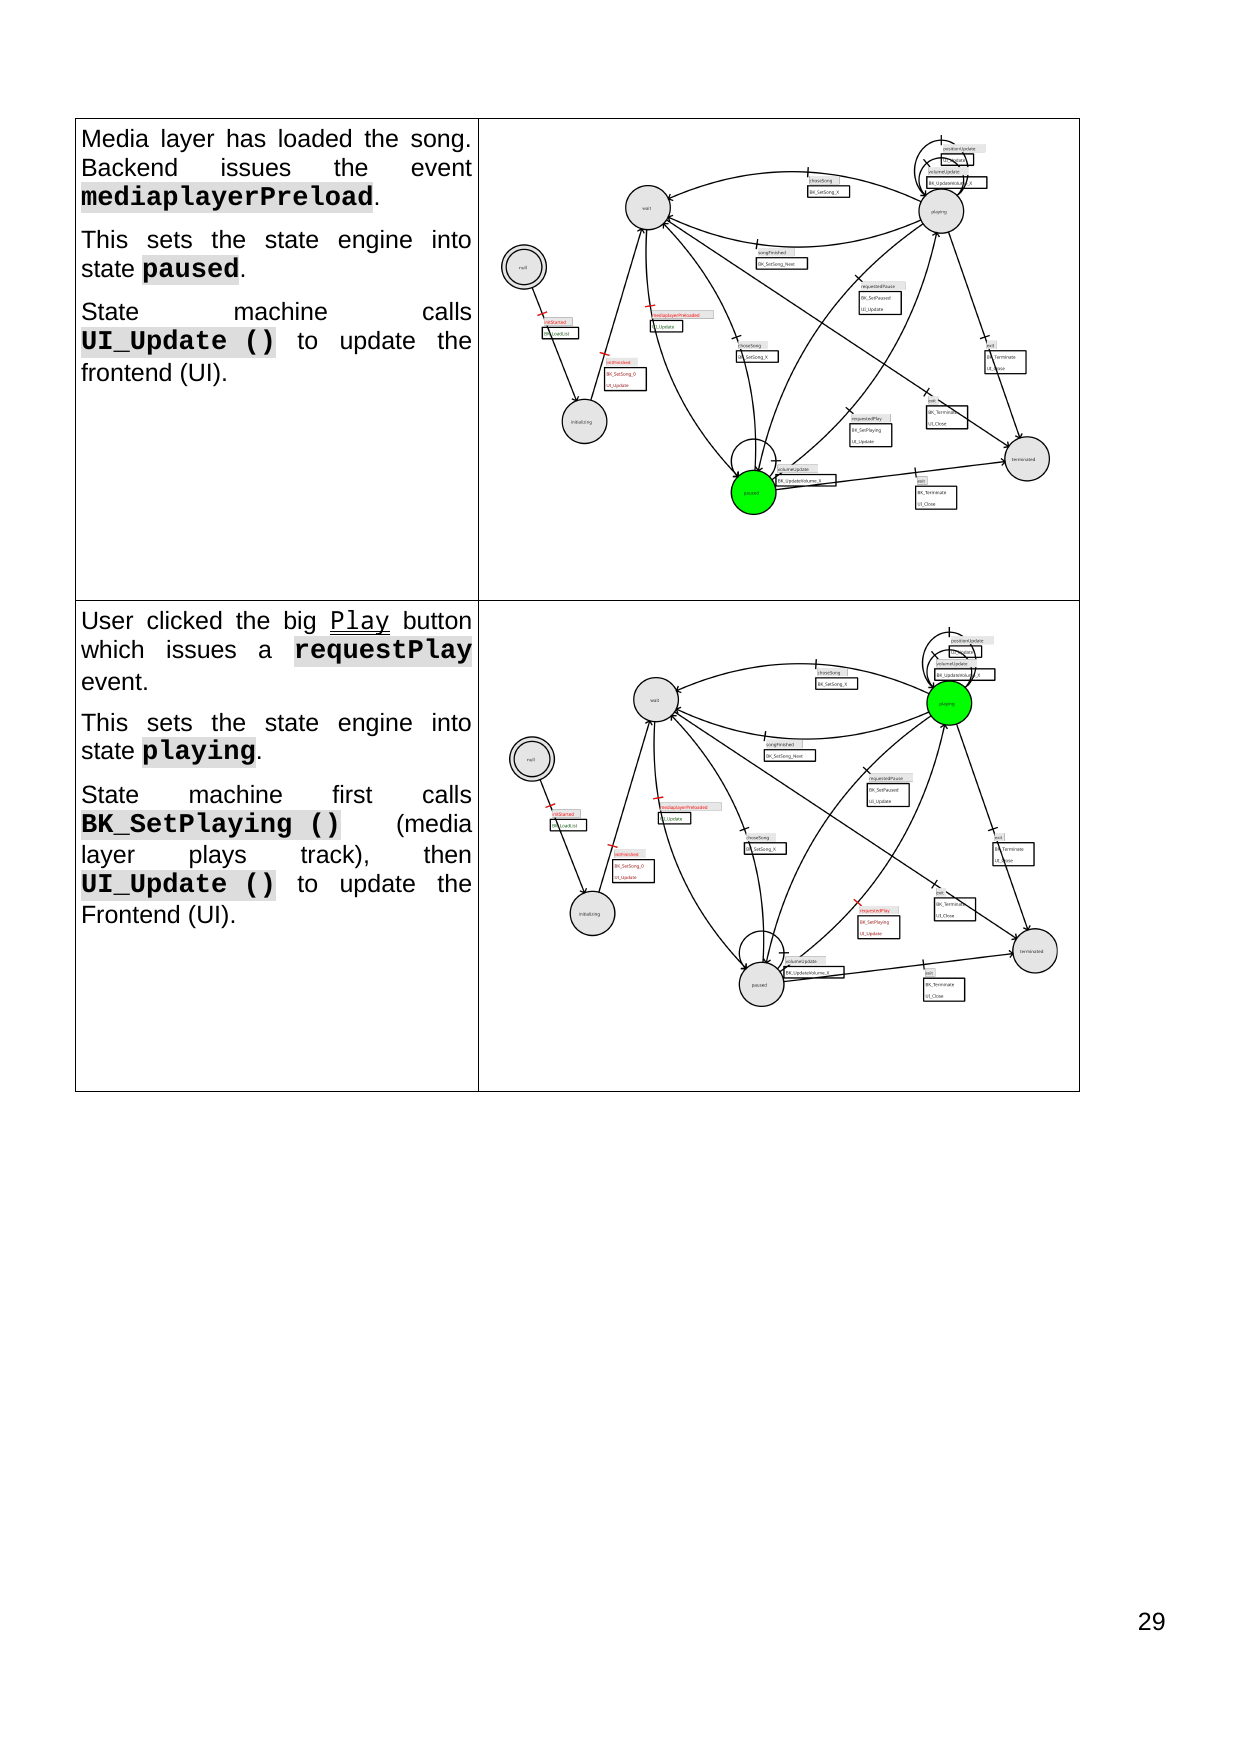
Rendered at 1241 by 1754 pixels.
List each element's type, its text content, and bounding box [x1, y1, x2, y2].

table_cell Media layer has loaded the song. Backend issues the event mediaplayerPreload. This sets the state engine into state paused. State machine calls UI_Update () to update the frontend (UI). [76, 119, 478, 600]
table_cell [479, 601, 1079, 1091]
picture [509, 627, 1058, 1007]
picture [501, 135, 1050, 515]
table_cell User clicked the big Play button which issues a requestPlay event. This sets the state engine into state playing. State machine first calls BK_SetPlaying () (media layer plays track), then UI_Update () to update the Frontend (UI). [76, 601, 478, 1091]
table_cell [479, 119, 1079, 600]
